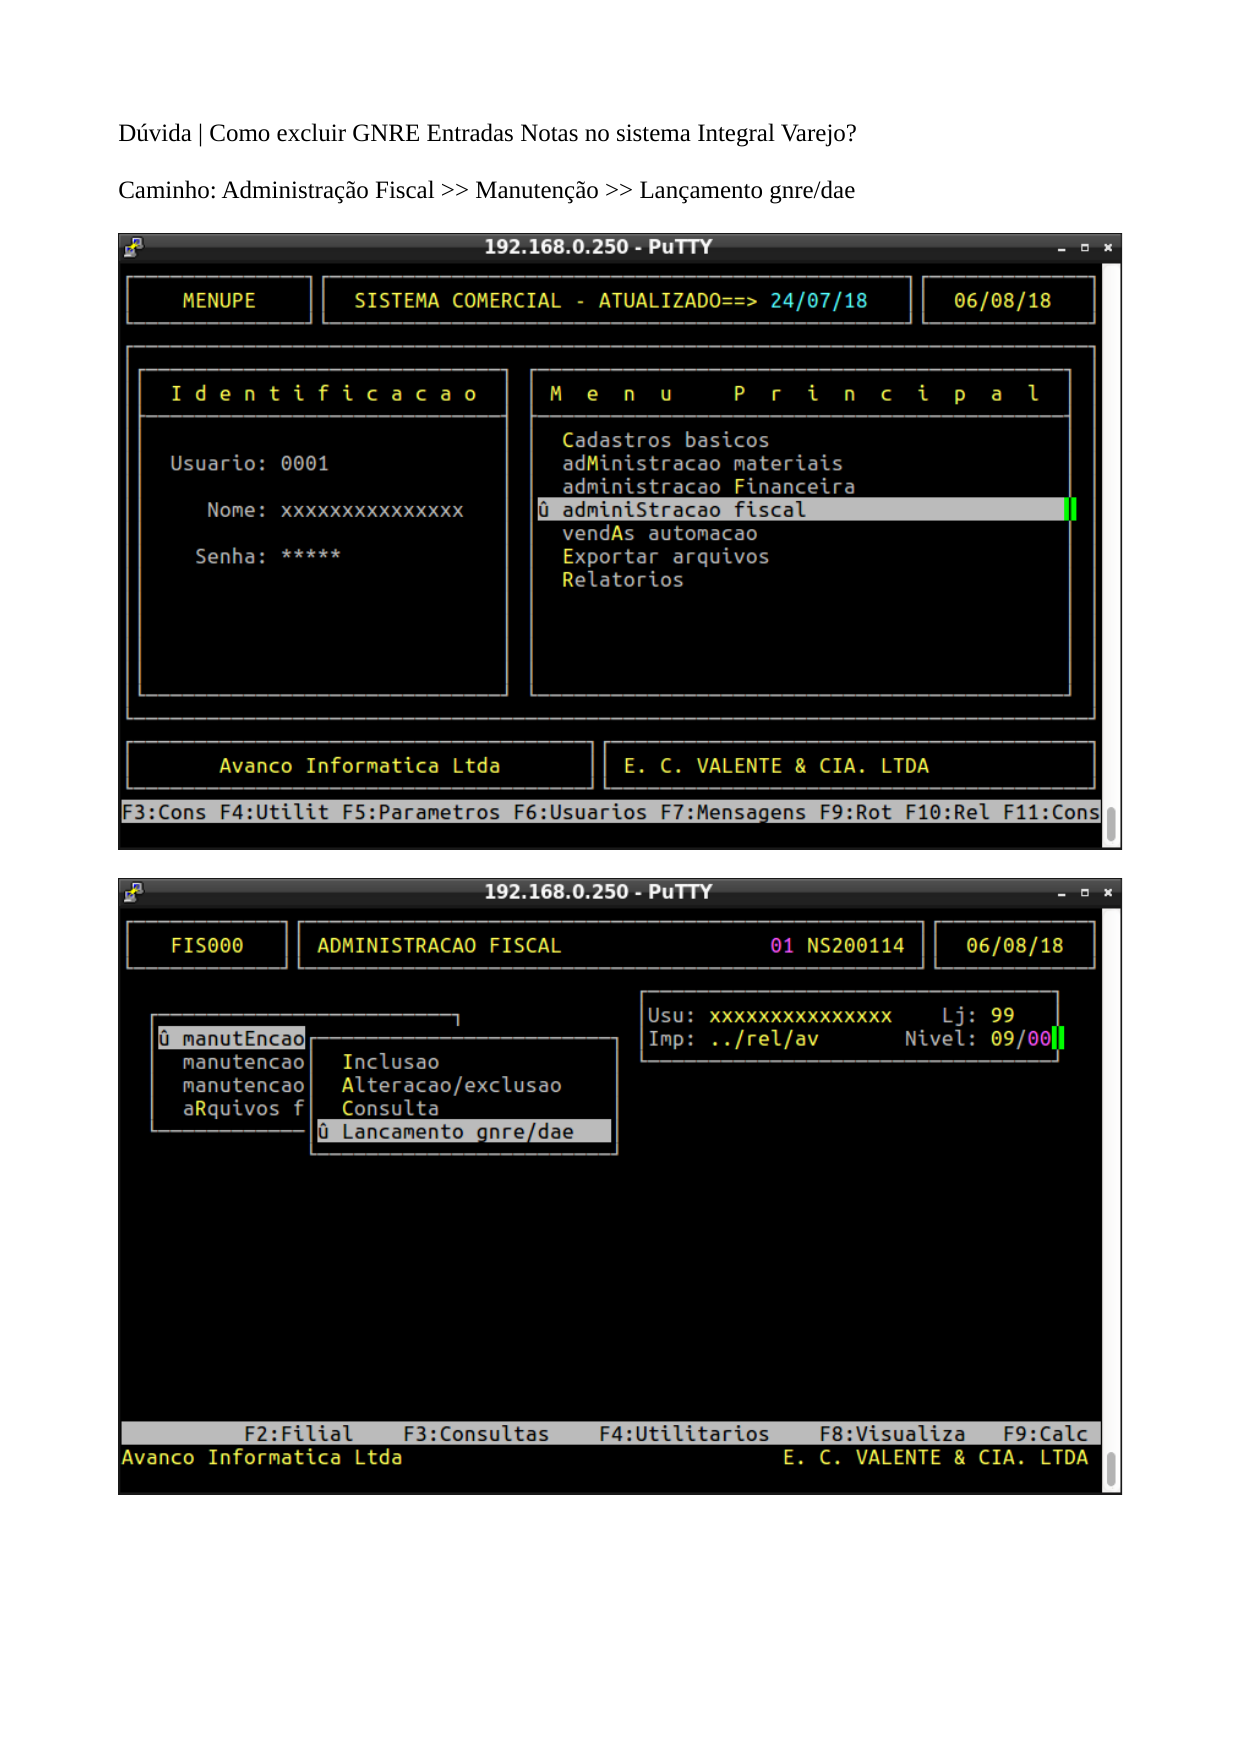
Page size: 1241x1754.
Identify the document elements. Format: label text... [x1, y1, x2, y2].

picture [118, 233, 1123, 850]
text Caminho: Administração Fiscal >> Manutenção >> Lançamento gnre/dae [118, 176, 1122, 204]
text Dúvida | Como excluir GNRE Entradas Notas no sistema Integral Varejo? [118, 118, 1122, 147]
picture [118, 878, 1123, 1495]
